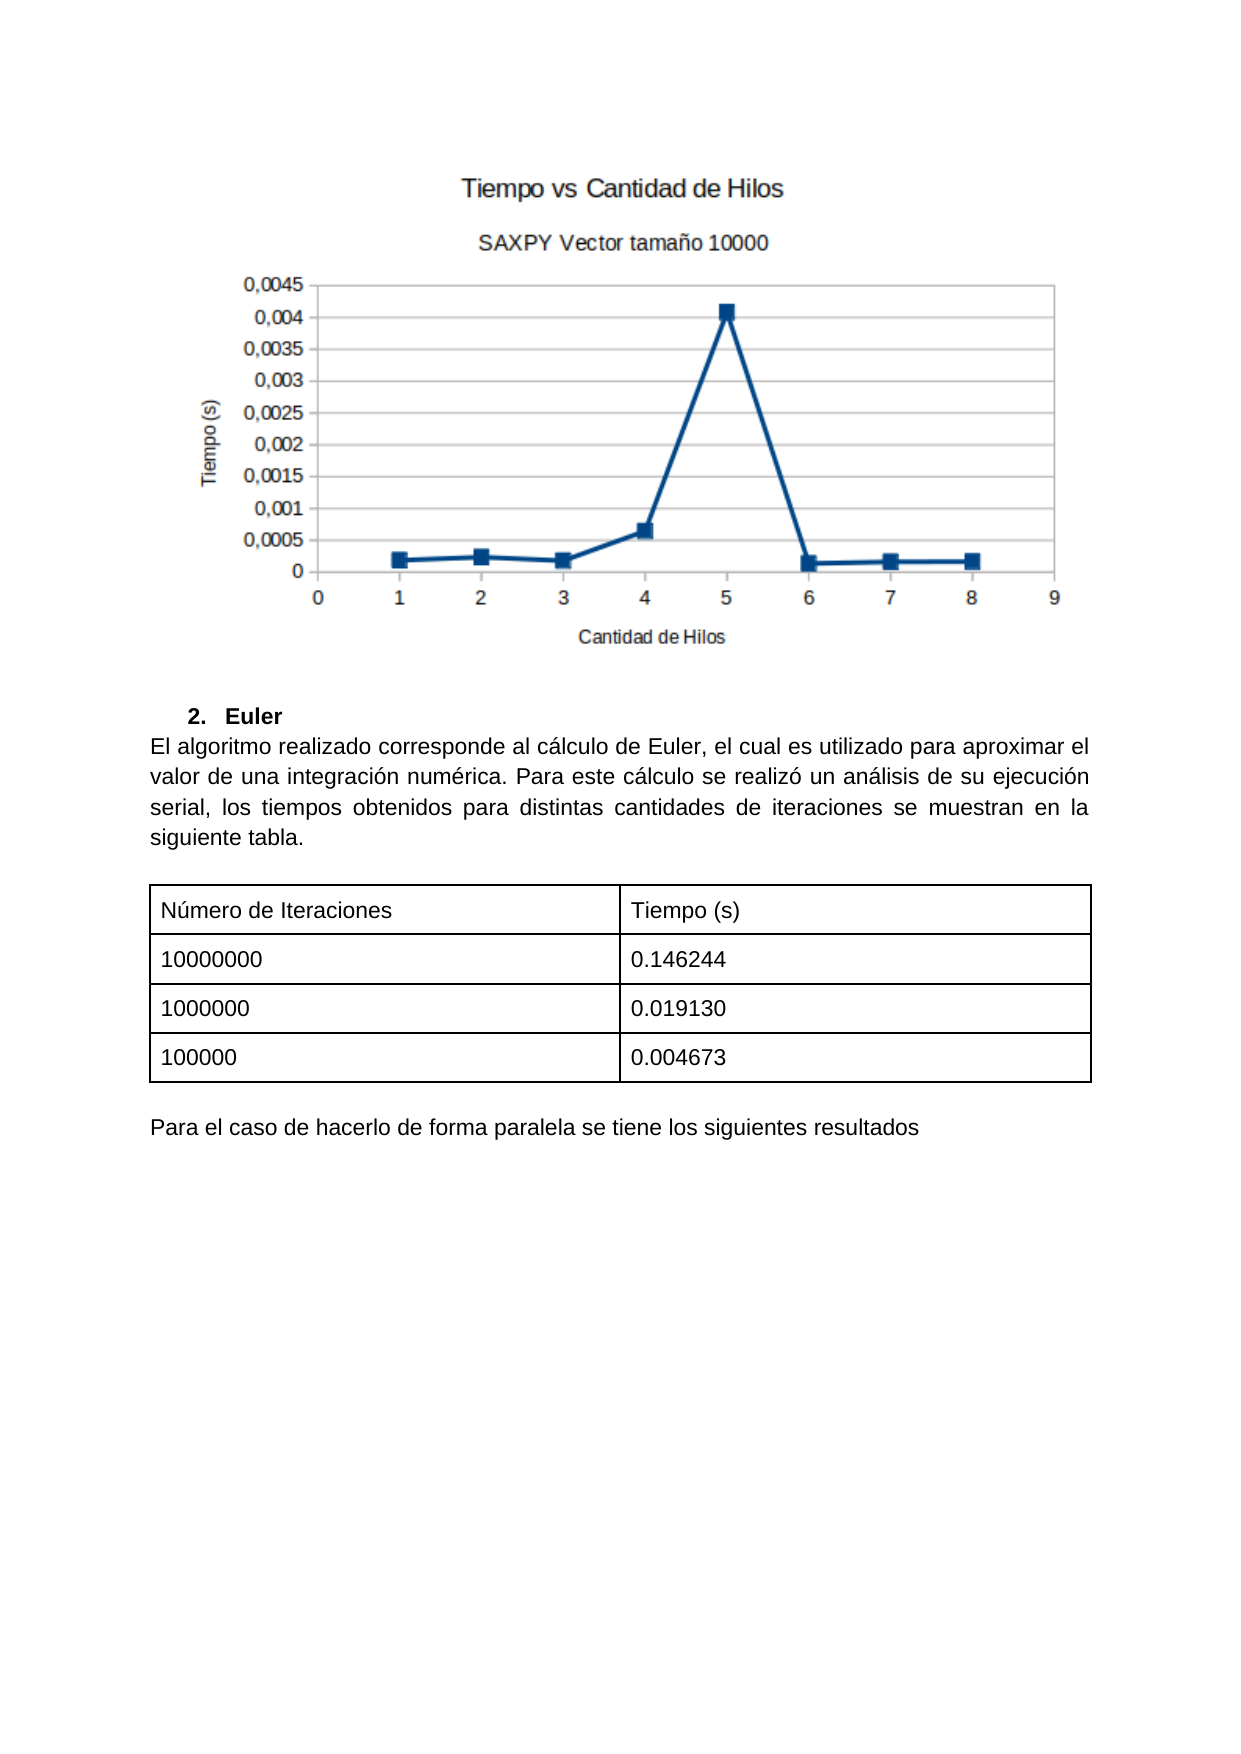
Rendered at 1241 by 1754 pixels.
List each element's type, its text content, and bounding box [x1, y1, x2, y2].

table_cell 0.004673 [621, 1034, 1090, 1081]
table_cell 1000000 [151, 985, 619, 1032]
list Euler [187, 703, 1090, 729]
table_header Número de Iteraciones [151, 886, 619, 933]
table_cell 0.146244 [621, 935, 1090, 983]
table_cell 0.019130 [621, 985, 1090, 1032]
table_cell 100000 [151, 1034, 619, 1081]
table_cell 10000000 [151, 935, 619, 983]
table_header Tiempo (s) [621, 886, 1090, 933]
text El algoritmo realizado corresponde al cálculo de Euler, el cual es utilizado para aproximar el valor de una integración numérica. Para este cálculo se realizó un análisis de su ejecución serial, los tiempos obtenidos para distintas cantidades de iteraciones se muestran en la siguiente tabla. [150, 733, 1090, 850]
picture [172, 150, 1068, 669]
text Para el caso de hacerlo de forma paralela se tiene los siguientes resultados [150, 1113, 1090, 1140]
